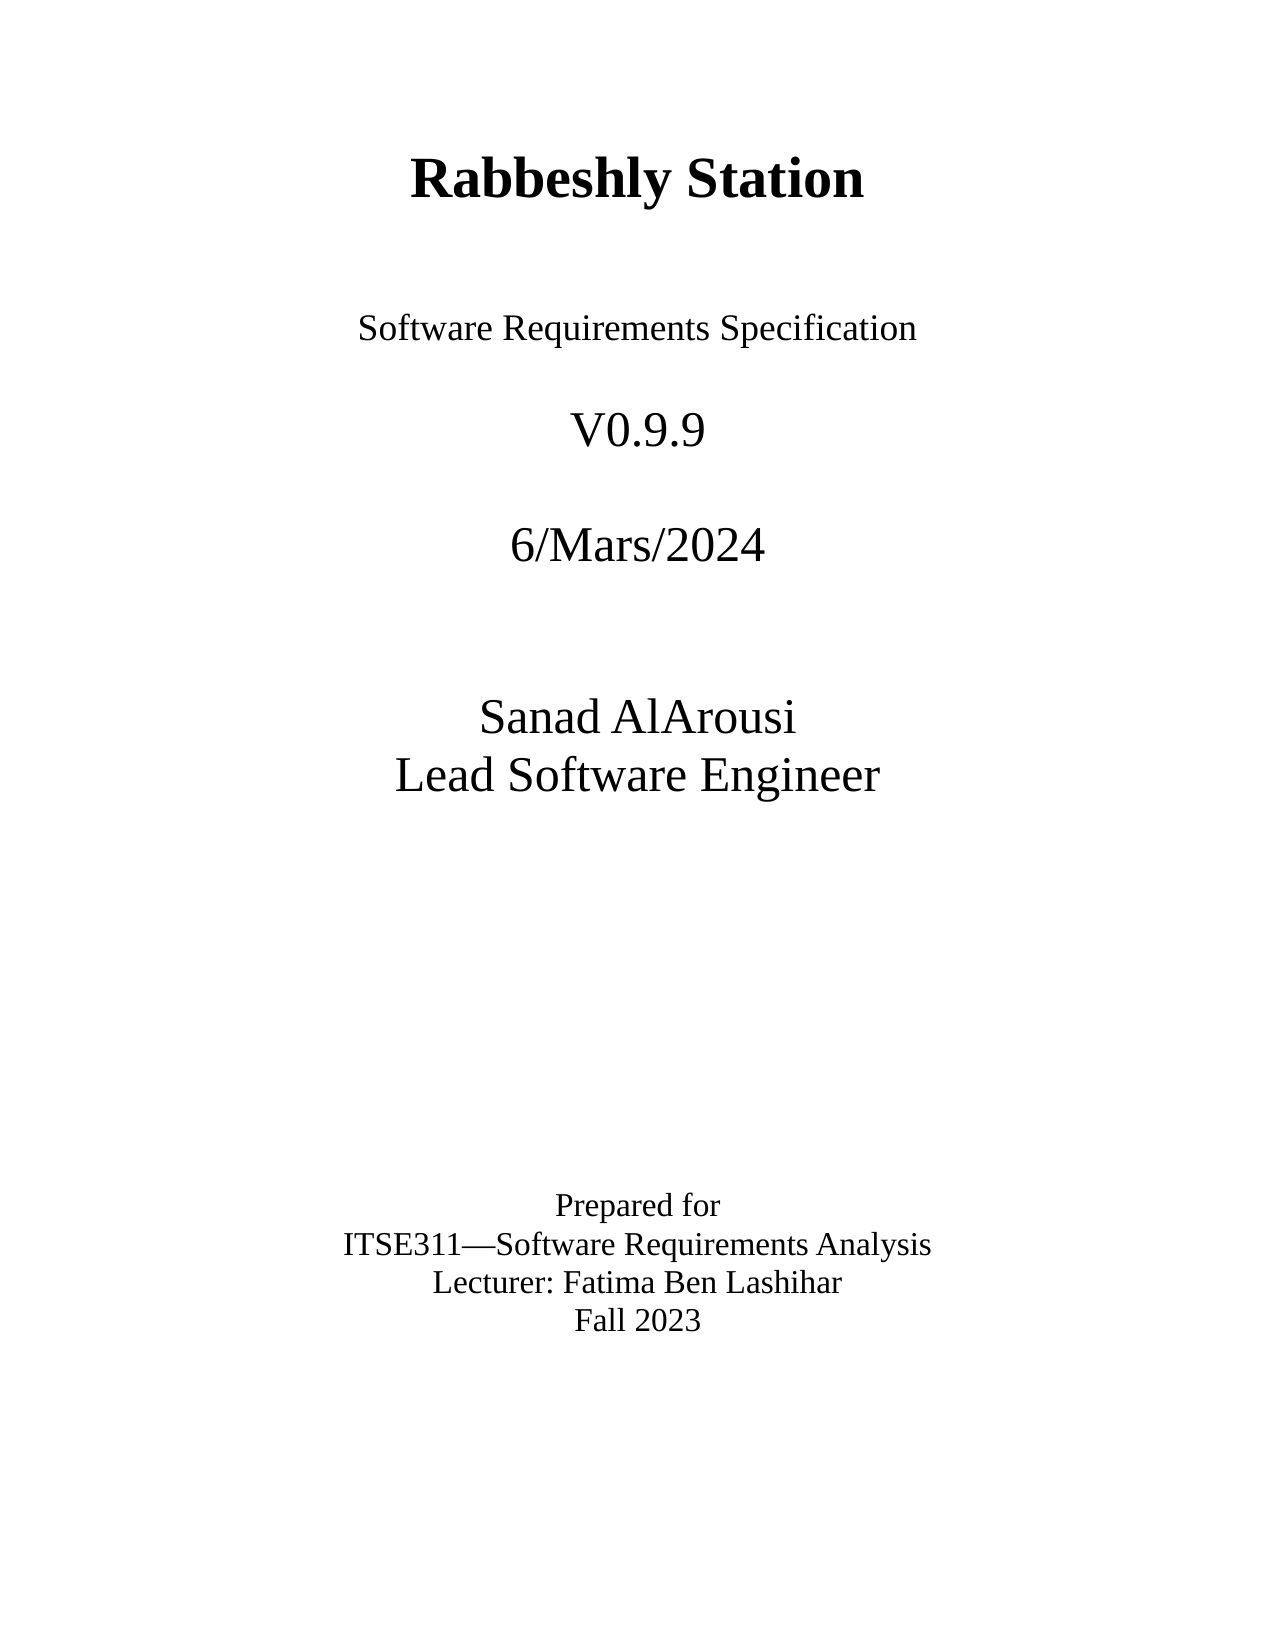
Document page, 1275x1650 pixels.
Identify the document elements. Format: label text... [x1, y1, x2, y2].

text Prepared for [118, 1185, 1157, 1224]
text Lead Software Engineer [118, 744, 1157, 802]
text V0.9.9 [118, 399, 1157, 457]
text Fall 2023 [118, 1300, 1157, 1339]
text ITSE311—Software Requirements Analysis [118, 1224, 1157, 1262]
text Sanad AlArousi [118, 687, 1157, 744]
text 6/Mars/2024 [118, 514, 1157, 572]
subtitle Software Requirements Specification [118, 306, 1157, 349]
title Rabbeshly Station [118, 143, 1157, 210]
text Lecturer: Fatima Ben Lashihar [118, 1262, 1157, 1300]
